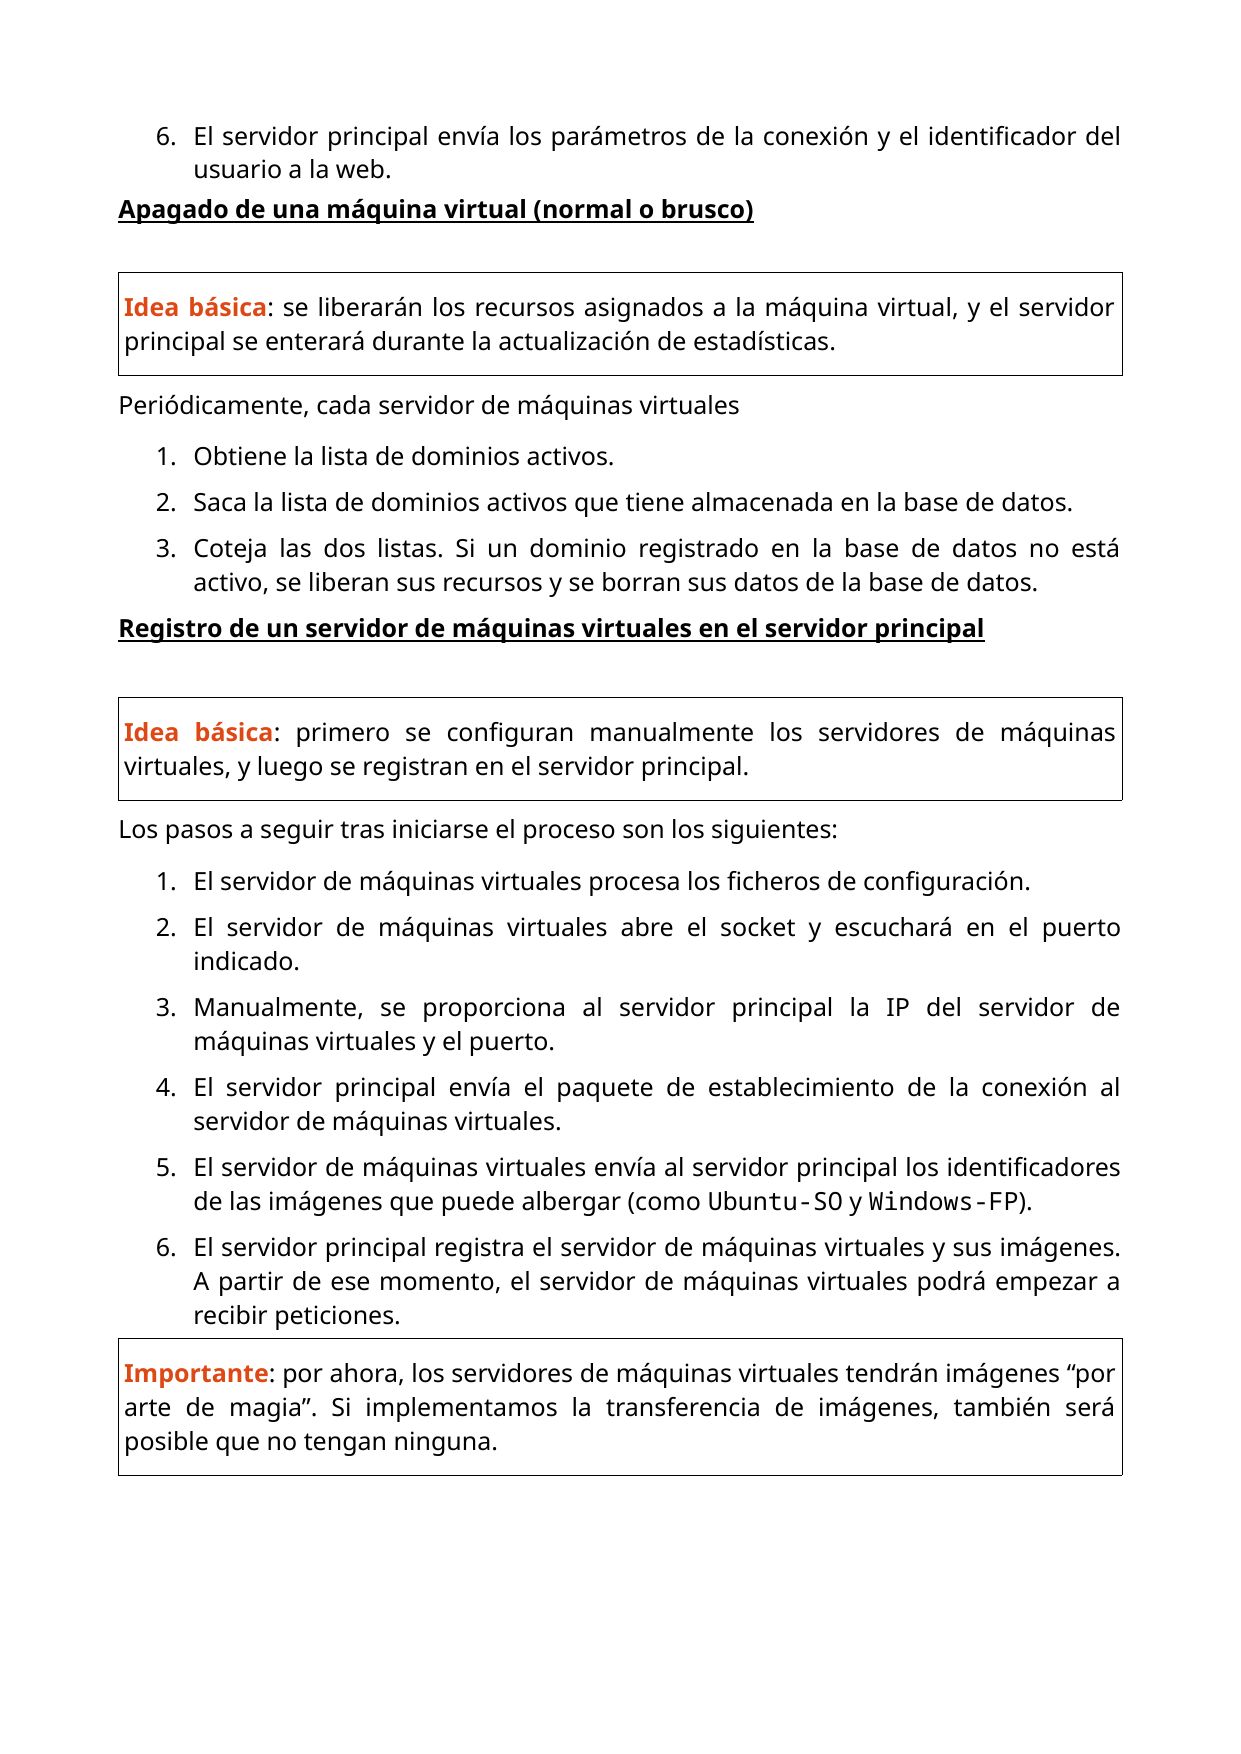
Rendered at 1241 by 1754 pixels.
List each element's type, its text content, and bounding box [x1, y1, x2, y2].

table_header Importante: por ahora, los servidores de máquinas virtuales tendrán imágenes “por arte de magia”. Si implementamos la transferencia de imágenes, también será posible que no tengan ninguna. [119, 1339, 1122, 1475]
text Periódicamente, cada servidor de máquinas virtuales [118, 387, 1122, 421]
list Saca la lista de dominios activos que tiene almacenada en la base de datos. [156, 485, 1122, 519]
text Los pasos a seguir tras iniciarse el proceso son los siguientes: [118, 812, 1122, 846]
list Coteja las dos listas. Si un dominio registrado en la base de datos no está activo, se liberan sus recursos y se borran sus datos de la base de datos. [156, 531, 1122, 599]
list El servidor de máquinas virtuales abre el socket y escuchará en el puerto indicado. [156, 910, 1122, 978]
list El servidor de máquinas virtuales envía al servidor principal los identificadores de las imágenes que puede albergar (como Ubuntu-SO y Windows-FP). [156, 1150, 1122, 1218]
table_header Idea básica: primero se configuran manualmente los servidores de máquinas virtuales, y luego se registran en el servidor principal. [119, 698, 1122, 800]
list Obtiene la lista de dominios activos. [156, 439, 1122, 473]
list El servidor de máquinas virtuales procesa los ficheros de configuración. [156, 864, 1122, 898]
list El servidor principal envía el paquete de establecimiento de la conexión al servidor de máquinas virtuales. [156, 1070, 1122, 1138]
list Manualmente, se proporciona al servidor principal la IP del servidor de máquinas virtuales y el puerto. [156, 990, 1122, 1058]
list El servidor principal registra el servidor de máquinas virtuales y sus imágenes. A partir de ese momento, el servidor de máquinas virtuales podrá empezar a recibir peticiones. [156, 1230, 1122, 1332]
table_header Idea básica: se liberarán los recursos asignados a la máquina virtual, y el servidor principal se enterará durante la actualización de estadísticas. [119, 273, 1122, 375]
list El servidor principal envía los parámetros de la conexión y el identificador del usuario a la web. [156, 118, 1122, 186]
text Apagado de una máquina virtual (normal o brusco) [118, 192, 1122, 226]
text Registro de un servidor de máquinas virtuales en el servidor principal [118, 611, 1122, 645]
